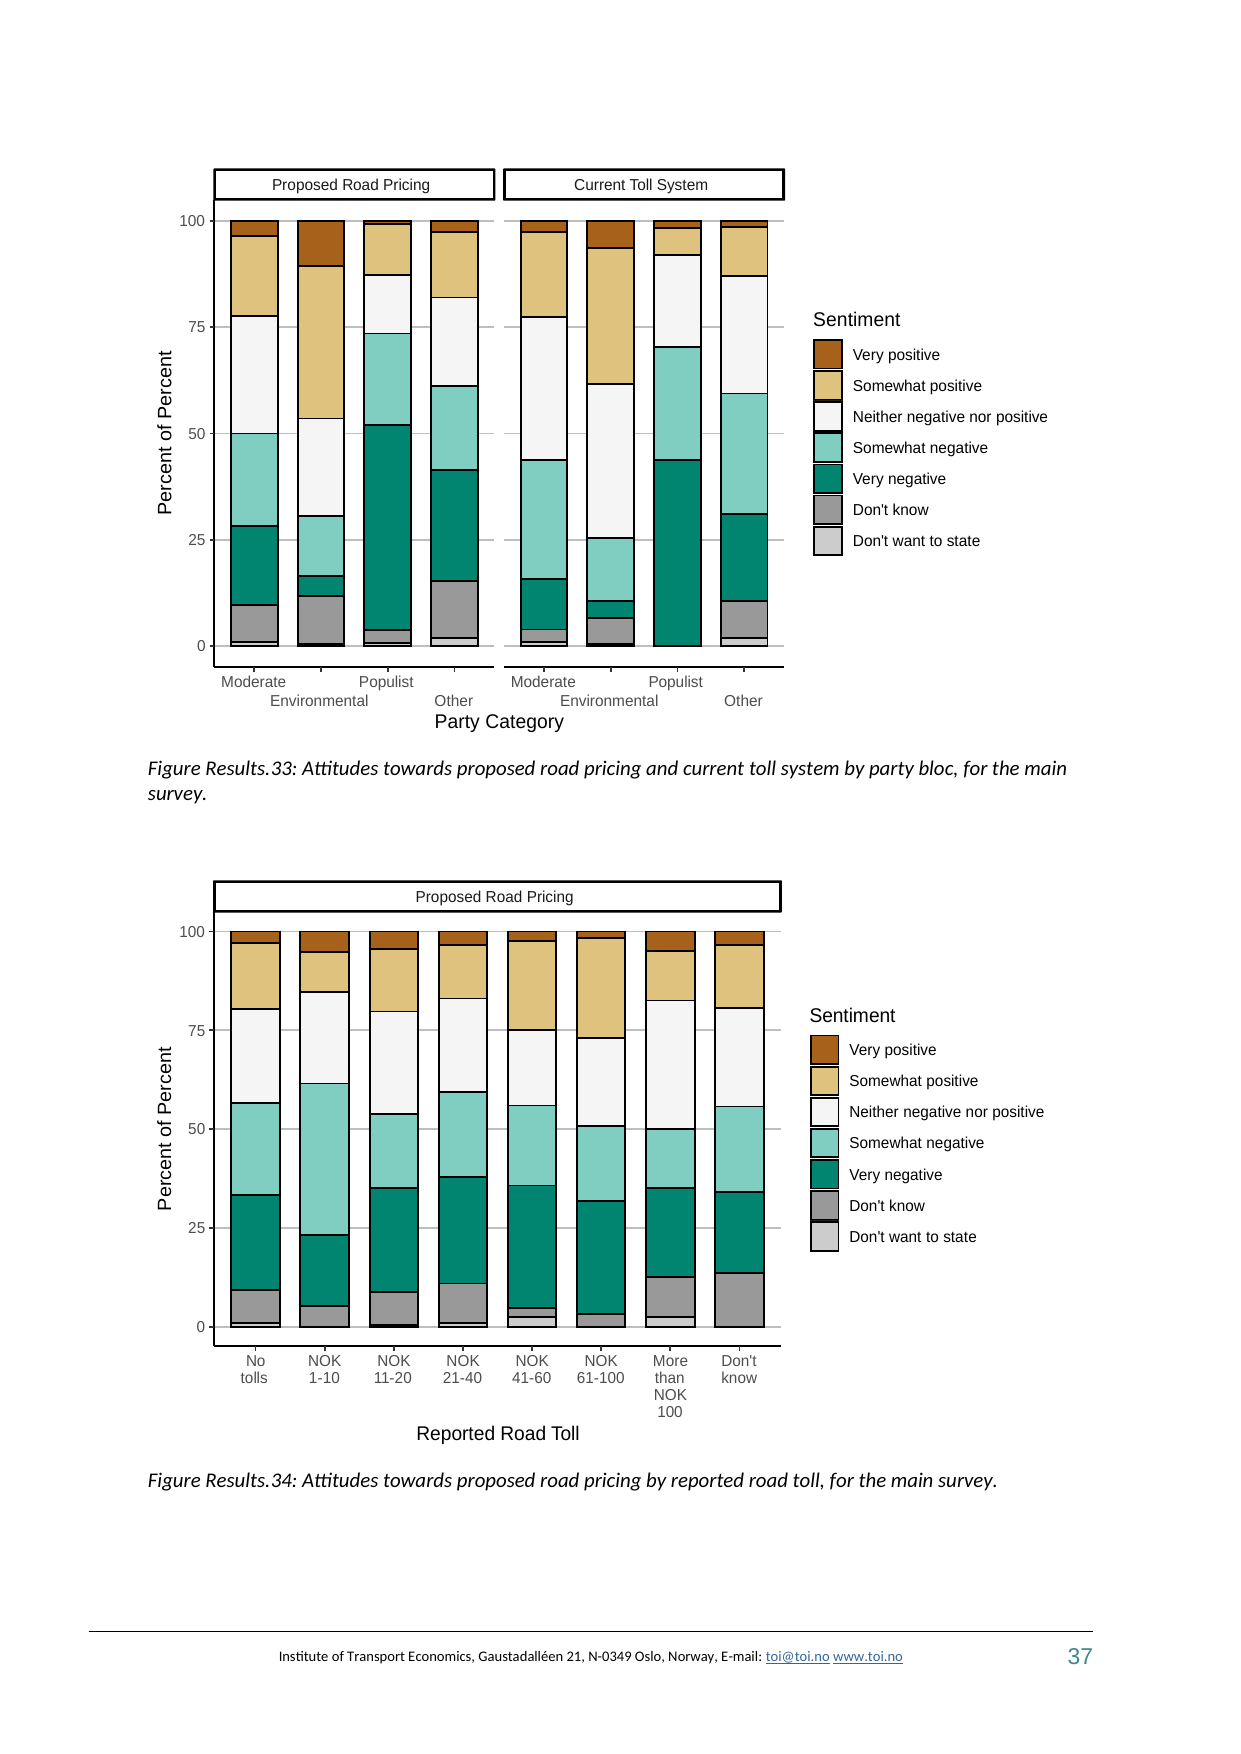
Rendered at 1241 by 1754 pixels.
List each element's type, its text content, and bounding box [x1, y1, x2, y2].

text Figure Results.33: Attitudes towards proposed road pricing and current toll system by party bloc, for the main survey. [148, 755, 1092, 806]
text Figure Results.34: Attitudes towards proposed road pricing by reported road toll, for the main survey. [148, 1467, 1092, 1492]
